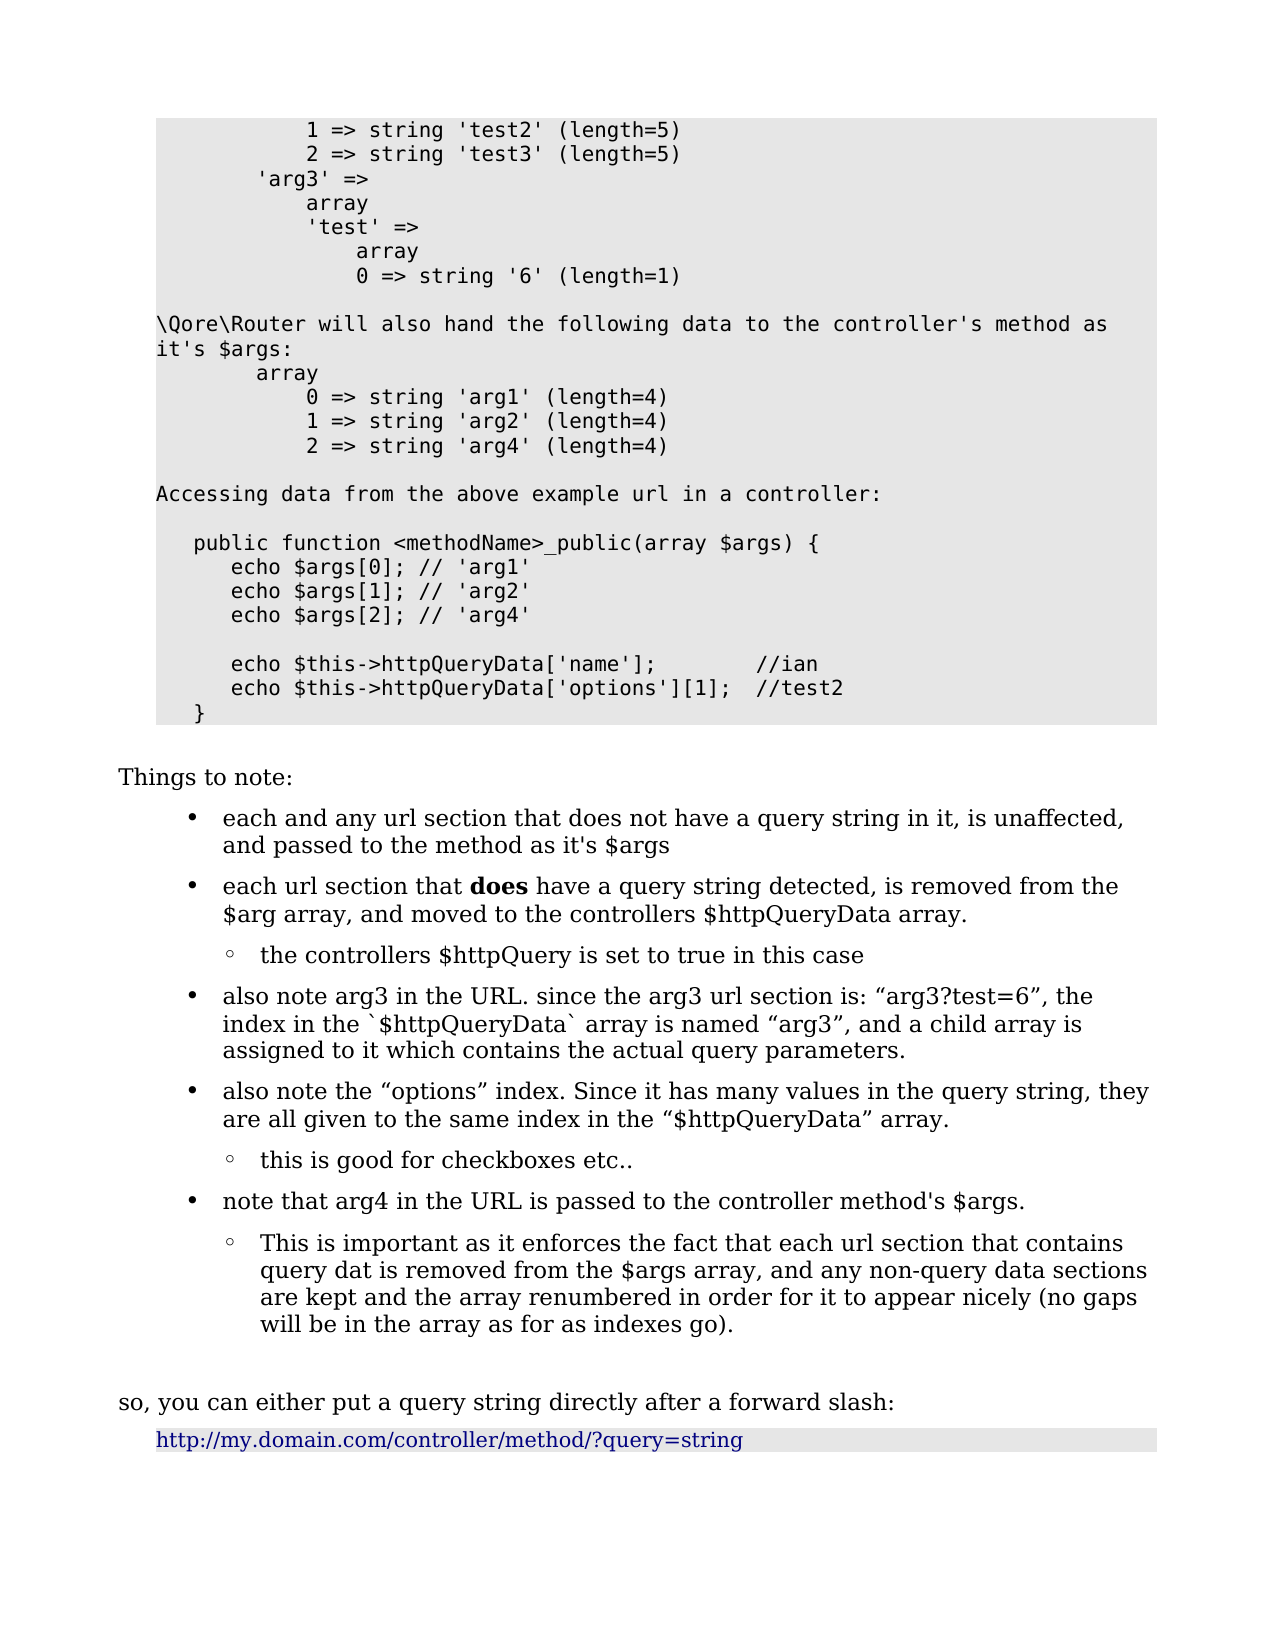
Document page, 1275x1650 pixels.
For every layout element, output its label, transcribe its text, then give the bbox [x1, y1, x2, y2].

list each url section that does have a query string detected, is removed from the $arg array, and moved to the controllers $httpQueryData array. [185, 872, 1157, 927]
text 2 => string 'test3' (length=5) [156, 142, 1157, 167]
list also note arg3 in the URL. since the arg3 url section is: “arg3?test=6”, the index in the `$httpQueryData` array is named “arg3”, and a child array is assigned to it which contains the actual query parameters. [185, 982, 1157, 1064]
list each and any url section that does not have a query string in it, is unaffected, and passed to the method as it's $args [185, 803, 1157, 859]
text \Qore\Router will also hand the following data to the controller's method as it's $args: [156, 312, 1157, 361]
list this is good for checkboxes etc.. [222, 1145, 1157, 1174]
text Accessing data from the above example url in a controller: [156, 482, 1157, 506]
text public function <methodName>_public(array $args) { [156, 531, 1157, 555]
text echo $args[2]; // 'arg4' [156, 603, 1157, 628]
text array [156, 239, 1157, 264]
text 1 => string 'arg2' (length=4) [156, 409, 1157, 434]
text } [156, 701, 1157, 725]
text echo $args[0]; // 'arg1' [156, 555, 1157, 579]
text 0 => string '6' (length=1) [156, 264, 1157, 288]
list This is important as it enforces the fact that each url section that contains query dat is removed from the $args array, and any non-query data sections are kept and the array renumbered in order for it to appear nicely (no gaps will be in the array as for as indexes go). [222, 1228, 1157, 1337]
text 'test' => [156, 215, 1157, 239]
list the controllers $httpQuery is set to true in this case [222, 940, 1157, 969]
text echo $args[1]; // 'arg2' [156, 579, 1157, 603]
text array [156, 361, 1157, 385]
list also note the “options” index. Since it has many values in the query string, they are all given to the same index in the “$httpQueryData” array. [185, 1077, 1157, 1132]
list note that arg4 in the URL is passed to the controller method's $args. [185, 1187, 1157, 1216]
text echo $this->httpQueryData['name']; //ian [156, 652, 1157, 676]
text http://my.domain.com/controller/method/?query=string [156, 1428, 1157, 1452]
text so, you can either put a query string directly after a forward slash: [118, 1389, 1157, 1416]
text Things to note: [118, 764, 1157, 791]
text echo $this->httpQueryData['options'][1]; //test2 [156, 676, 1157, 701]
text array [156, 191, 1157, 215]
text 2 => string 'arg4' (length=4) [156, 434, 1157, 458]
text 0 => string 'arg1' (length=4) [156, 385, 1157, 409]
text 'arg3' => [156, 167, 1157, 191]
text 1 => string 'test2' (length=5) [156, 118, 1157, 142]
